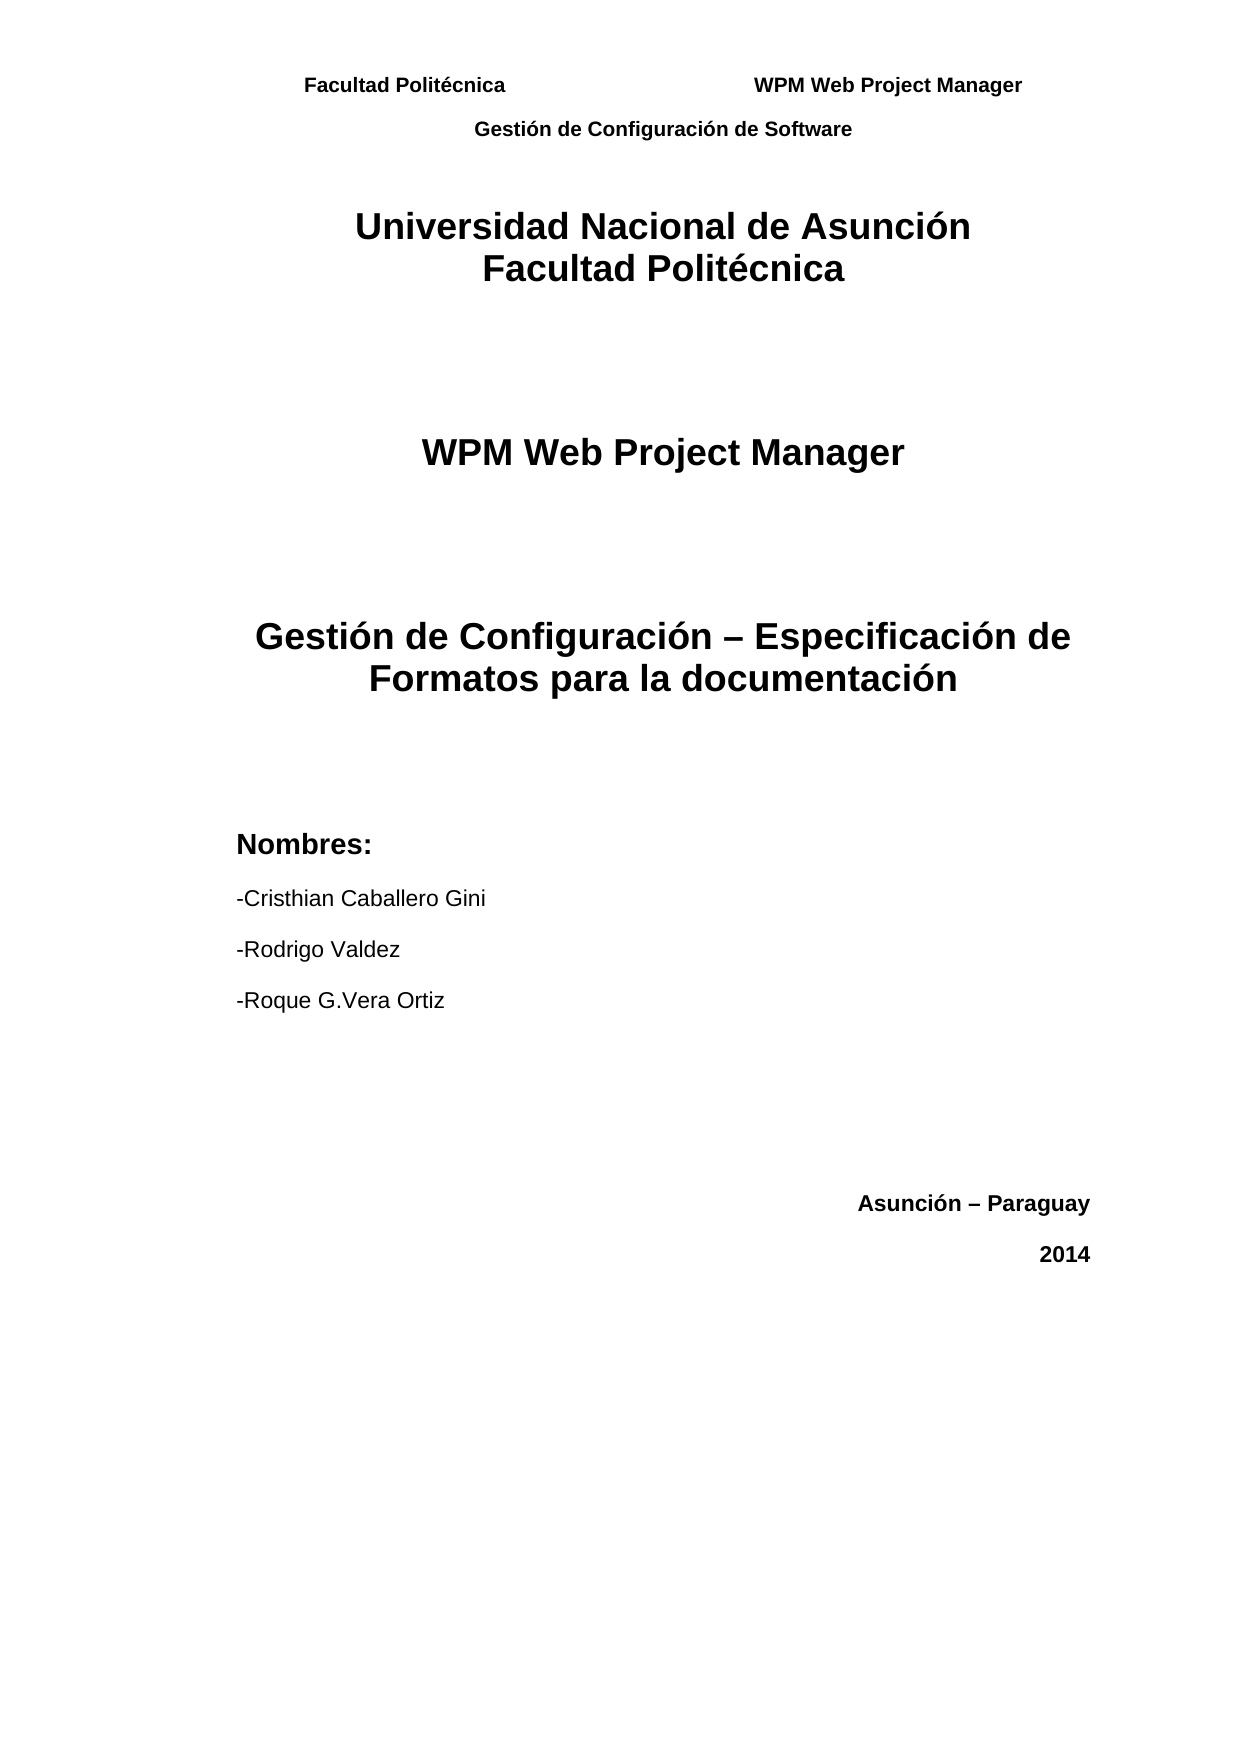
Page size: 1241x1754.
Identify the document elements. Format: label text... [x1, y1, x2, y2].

subtitle -Roque G.Vera Ortiz [236, 987, 1090, 1013]
subtitle -Cristhian Caballero Gini [236, 886, 1090, 911]
subtitle 2014 [236, 1242, 1090, 1268]
subtitle WPM Web Project Manager [236, 431, 1090, 473]
subtitle Universidad Nacional de Asunción Facultad Politécnica [236, 206, 1090, 289]
subtitle Nombres: [236, 828, 1090, 861]
subtitle Asunción – Paraguay [236, 1191, 1090, 1217]
subtitle Gestión de Configuración – Especificación de Formatos para la documentación [236, 615, 1090, 699]
subtitle -Rodrigo Valdez [236, 936, 1090, 962]
